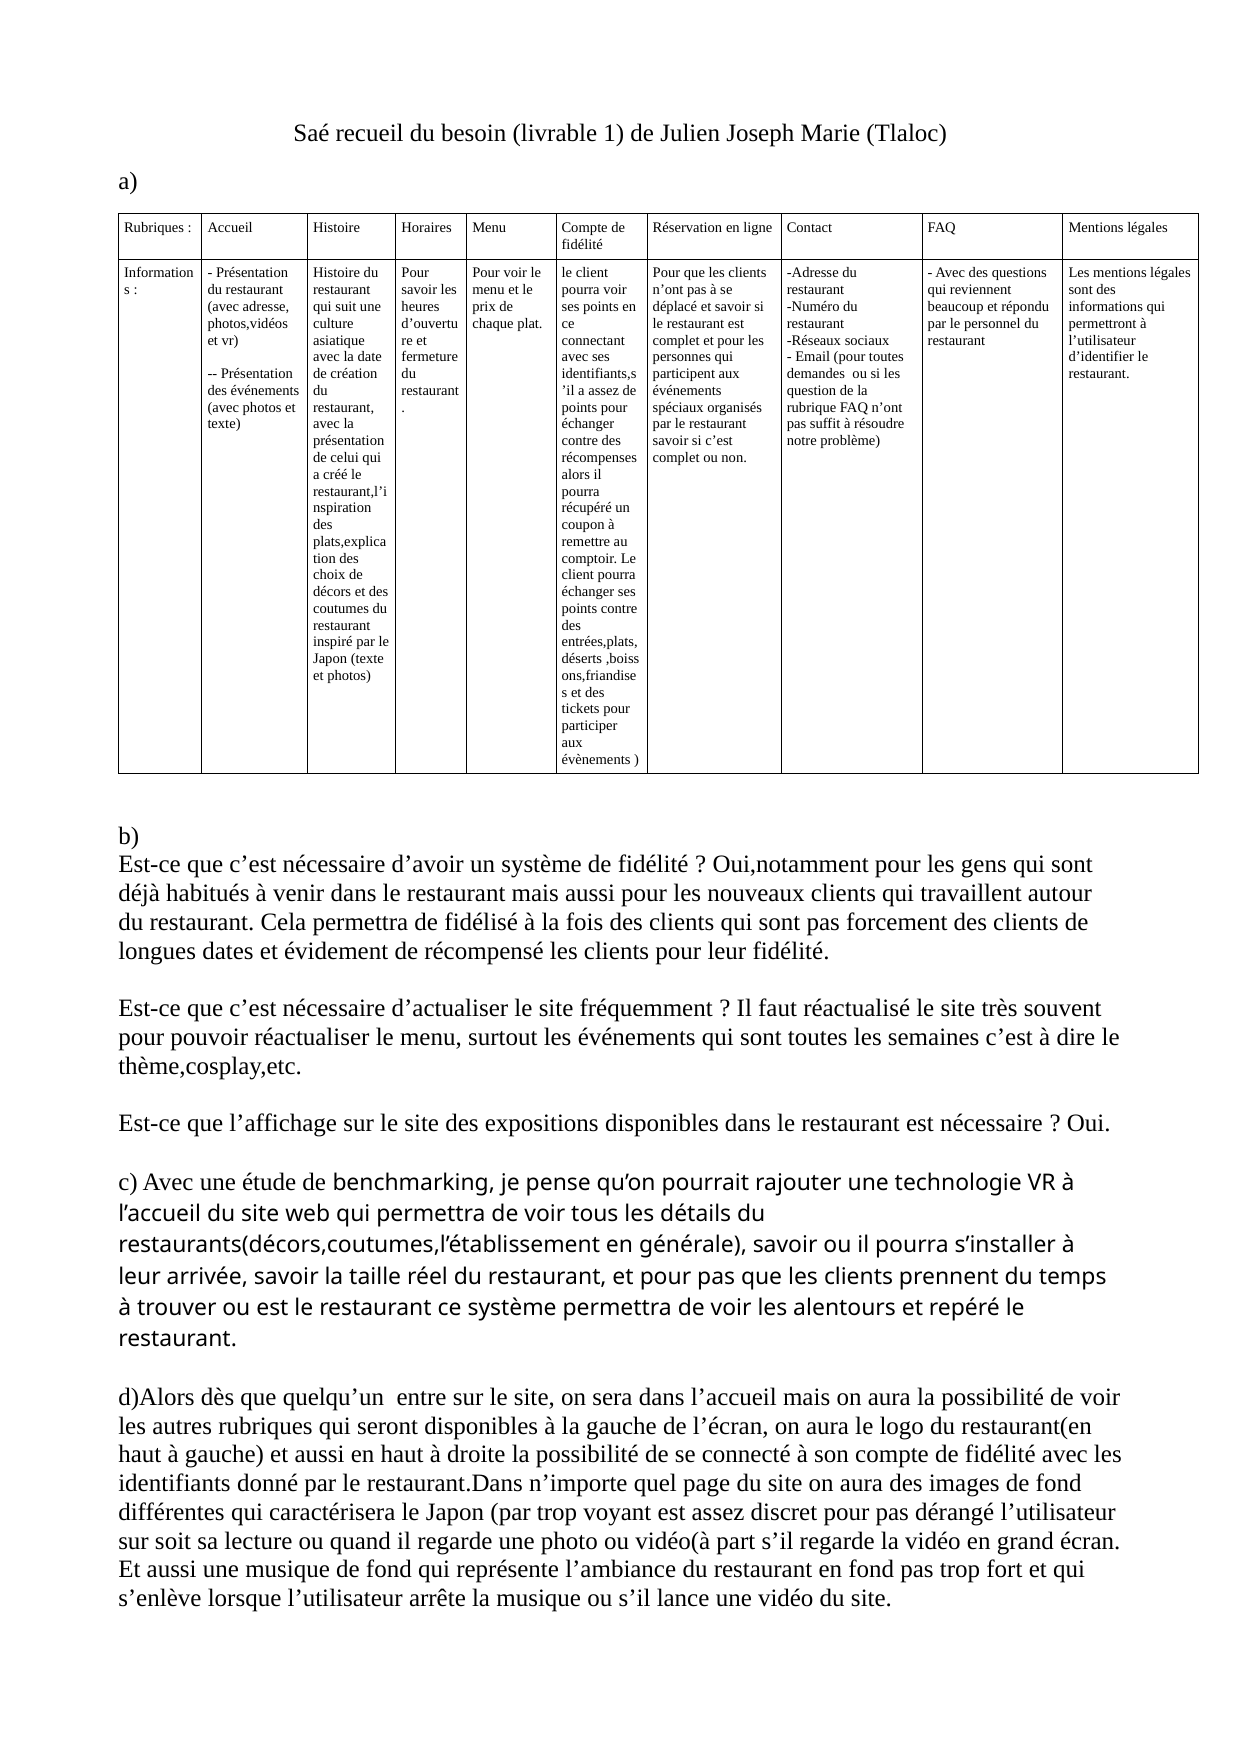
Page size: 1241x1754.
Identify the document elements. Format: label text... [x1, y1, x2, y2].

table_header Histoire [308, 214, 395, 258]
table_cell -Adresse du restaurant -Numéro du restaurant -Réseaux sociaux - Email (pour toutes demandes ou si les question de la rubrique FAQ n’ont pas suffit à résoudre notre problème) [782, 260, 922, 773]
table_cell - Présentation du restaurant (avec adresse, photos,vidéos et vr) -- Présentation des événements (avec photos et texte) [202, 260, 307, 773]
table_cell le client pourra voir ses points en ce connectant avec ses identifiants,s’il a assez de points pour échanger contre des récompenses alors il pourra récupéré un coupon à remettre au comptoir. Le client pourra échanger ses points contre des entrées,plats,déserts ,boissons,friandises et des tickets pour participer aux évènements ) [557, 260, 647, 773]
table_header FAQ [923, 214, 1062, 258]
table_header Mentions légales [1063, 214, 1198, 258]
table_cell Pour voir le menu et le prix de chaque plat. [467, 260, 556, 773]
table_header Rubriques : [119, 214, 201, 258]
text Saé recueil du besoin (livrable 1) de Julien Joseph Marie (Tlaloc) [118, 118, 1122, 147]
text a) [118, 166, 1122, 194]
text b) [118, 821, 1122, 849]
table_cell Informations : [119, 260, 201, 773]
text d)Alors dès que quelqu’un entre sur le site, on sera dans l’accueil mais on aura la possibilité de voir les autres rubriques qui seront disponibles à la gauche de l’écran, on aura le logo du restaurant(en haut à gauche) et aussi en haut à droite la possibilité de se connecté à son compte de fidélité avec les identifiants donné par le restaurant.Dans n’importe quel page du site on aura des images de fond différentes qui caractérisera le Japon (par trop voyant est assez discret pour pas dérangé l’utilisateur sur soit sa lecture ou quand il regarde une photo ou vidéo(à part s’il regarde la vidéo en grand écran. Et aussi une musique de fond qui représente l’ambiance du restaurant en fond pas trop fort et qui s’enlève lorsque l’utilisateur arrête la musique ou s’il lance une vidéo du site. [118, 1382, 1122, 1612]
text Est-ce que c’est nécessaire d’avoir un système de fidélité ? Oui,notamment pour les gens qui sont déjà habitués à venir dans le restaurant mais aussi pour les nouveaux clients qui travaillent autour du restaurant. Cela permettra de fidélisé à la fois des clients qui sont pas forcement des clients de longues dates et évidement de récompensé les clients pour leur fidélité. [118, 849, 1122, 964]
table_cell Les mentions légales sont des informations qui permettront à l’utilisateur d’identifier le restaurant. [1063, 260, 1198, 773]
table_cell Pour que les clients n’ont pas à se déplacé et savoir si le restaurant est complet et pour les personnes qui participent aux événements spéciaux organisés par le restaurant savoir si c’est complet ou non. [648, 260, 781, 773]
text Est-ce que c’est nécessaire d’actualiser le site fréquemment ? Il faut réactualisé le site très souvent pour pouvoir réactualiser le menu, surtout les événements qui sont toutes les semaines c’est à dire le thème,cosplay,etc. [118, 993, 1122, 1079]
table_header Horaires [396, 214, 466, 258]
table_header Contact [782, 214, 922, 258]
table_cell Histoire du restaurant qui suit une culture asiatique avec la date de création du restaurant, avec la présentation de celui qui a créé le restaurant,l’inspiration des plats,explication des choix de décors et des coutumes du restaurant inspiré par le Japon (texte et photos) [308, 260, 395, 773]
table_header Réservation en ligne [648, 214, 781, 258]
table_header Accueil [202, 214, 307, 258]
table_cell Pour savoir les heures d’ouverture et fermeture du restaurant. [396, 260, 466, 773]
text Est-ce que l’affichage sur le site des expositions disponibles dans le restaurant est nécessaire ? Oui. [118, 1108, 1122, 1137]
table_header Menu [467, 214, 556, 258]
text c) Avec une étude de benchmarking, je pense qu’on pourrait rajouter une technologie VR à l’accueil du site web qui permettra de voir tous les détails du restaurants(décors,coutumes,l’établissement en générale), savoir ou il pourra s’installer à leur arrivée, savoir la taille réel du restaurant, et pour pas que les clients prennent du temps à trouver ou est le restaurant ce système permettra de voir les alentours et repéré le restaurant. [118, 1166, 1122, 1353]
table_header Compte de fidélité [557, 214, 647, 258]
table_cell - Avec des questions qui reviennent beaucoup et répondu par le personnel du restaurant [923, 260, 1062, 773]
